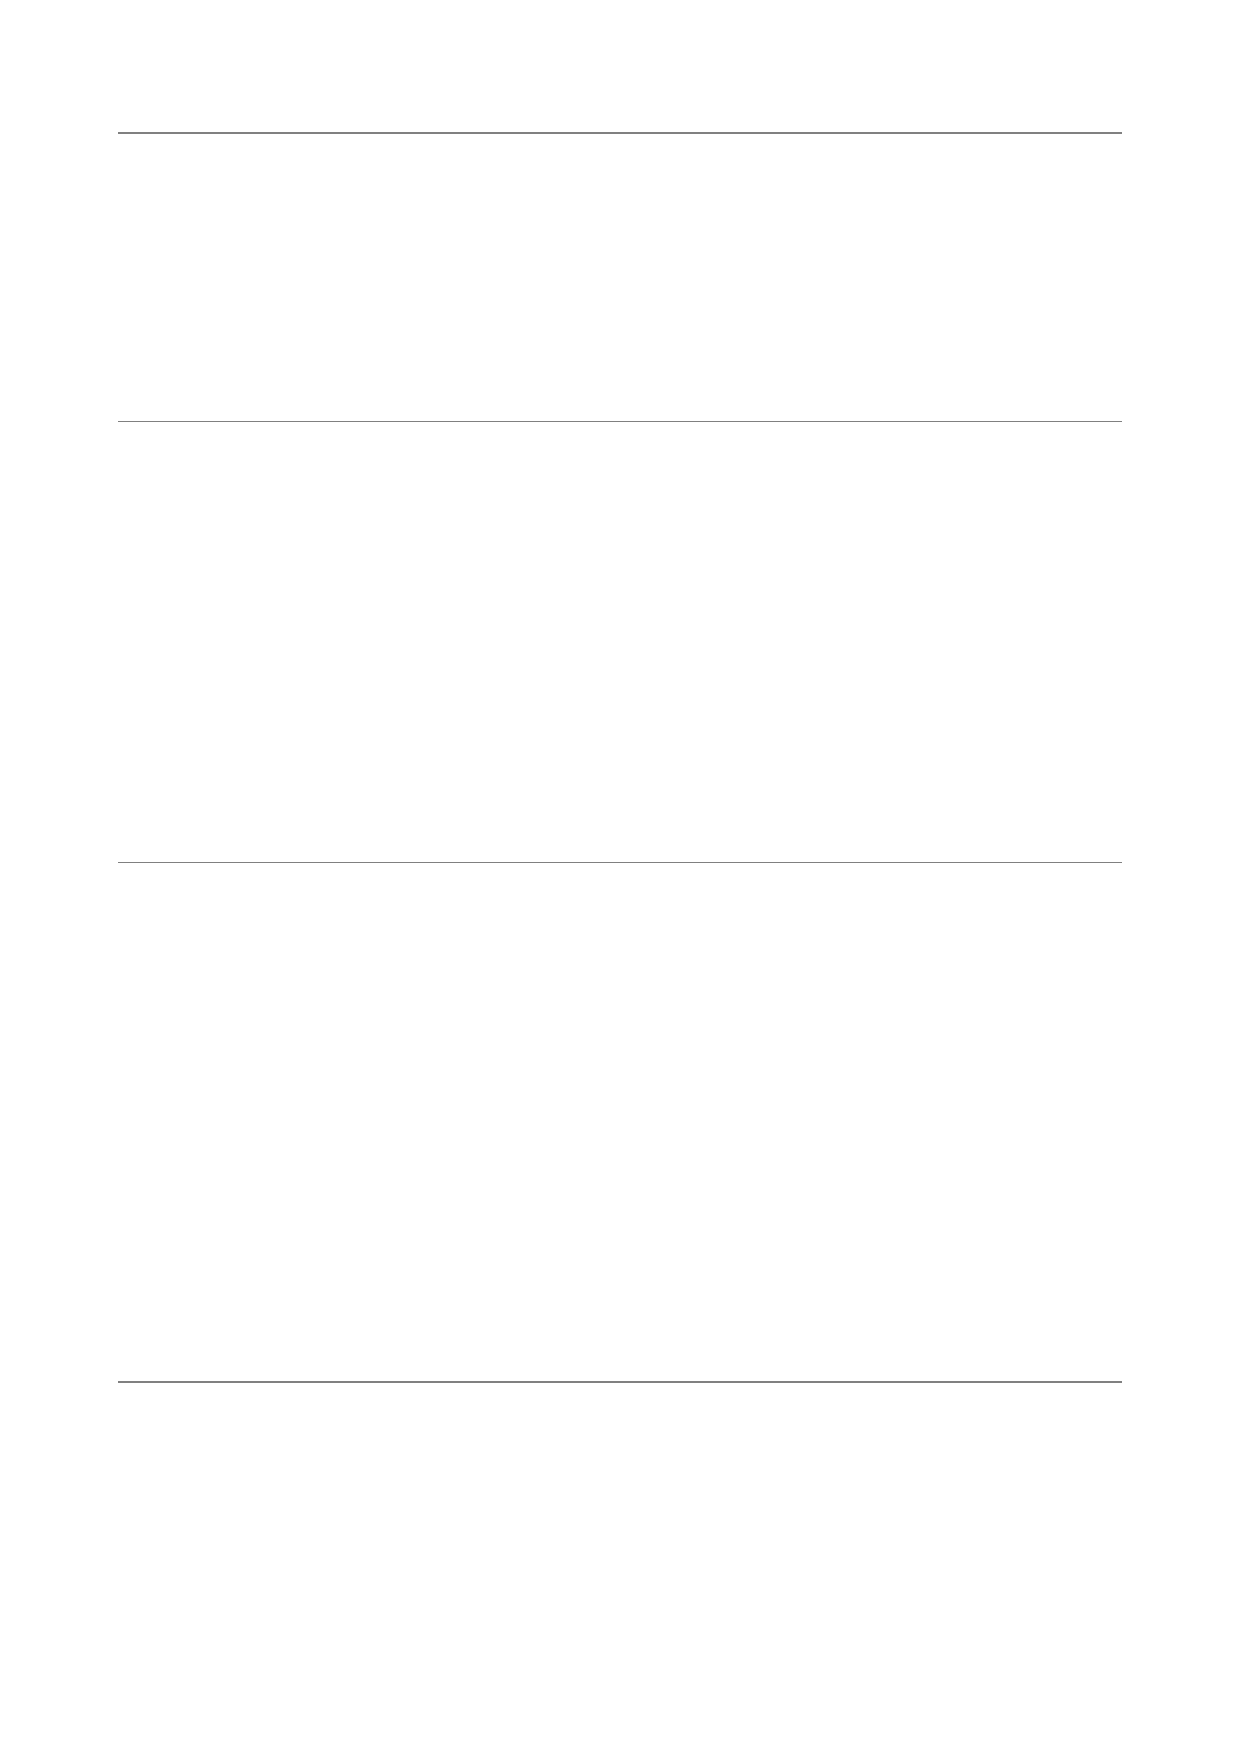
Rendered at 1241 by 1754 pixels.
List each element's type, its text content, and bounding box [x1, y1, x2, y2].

text Ты можешь: [118, 1129, 1122, 1158]
text ❗ Никто никому ничего не «возвращает». [118, 1319, 1122, 1348]
list третьего [162, 1272, 1122, 1301]
list .then(...) — зритель [162, 1079, 1122, 1110]
text }) [118, 1612, 1122, 1635]
text return script.src; [118, 1588, 1122, 1612]
text .then(...) [118, 599, 1122, 622]
subtitle 📺 Прямая трансляция [118, 983, 1122, 1016]
text promise.then(...); [118, 747, 1122, 771]
text Это ещё один слушатель того же Promise. [118, 279, 1122, 307]
list promise — трансляция [162, 1029, 1122, 1060]
text .then(script => { [118, 1564, 1122, 1588]
text promise [118, 575, 1122, 599]
subtitle Очень важно: это НЕ цепочка [118, 472, 1122, 515]
text .then(...); [118, 622, 1122, 646]
text promise [118, 1541, 1122, 1564]
text ❌ НЕ так: [118, 528, 1122, 556]
subtitle Аналогия 🧠 (очень помогает) [118, 913, 1122, 956]
text return нужен ТОЛЬКО если ты строишь цепочку: [118, 1491, 1122, 1522]
list подключить одного зрителя [162, 1177, 1122, 1205]
subtitle Когда return реально нужен [118, 1432, 1122, 1478]
subtitle 3️⃣ Второй then — подписка №2 [118, 177, 1122, 213]
text promise.then(script => alert('Ещё один обработчик...')); [118, 226, 1122, 249]
text ✅ А вот так: [118, 676, 1122, 704]
list подключить второго [162, 1224, 1122, 1253]
text Это две независимые подписки на один и тот же результат. [118, 800, 1122, 829]
text 👉 Они НЕ связаны друг с другом 👉 Это не цепочка, а две подписки [118, 326, 1122, 388]
text promise.then(...); [118, 723, 1122, 747]
